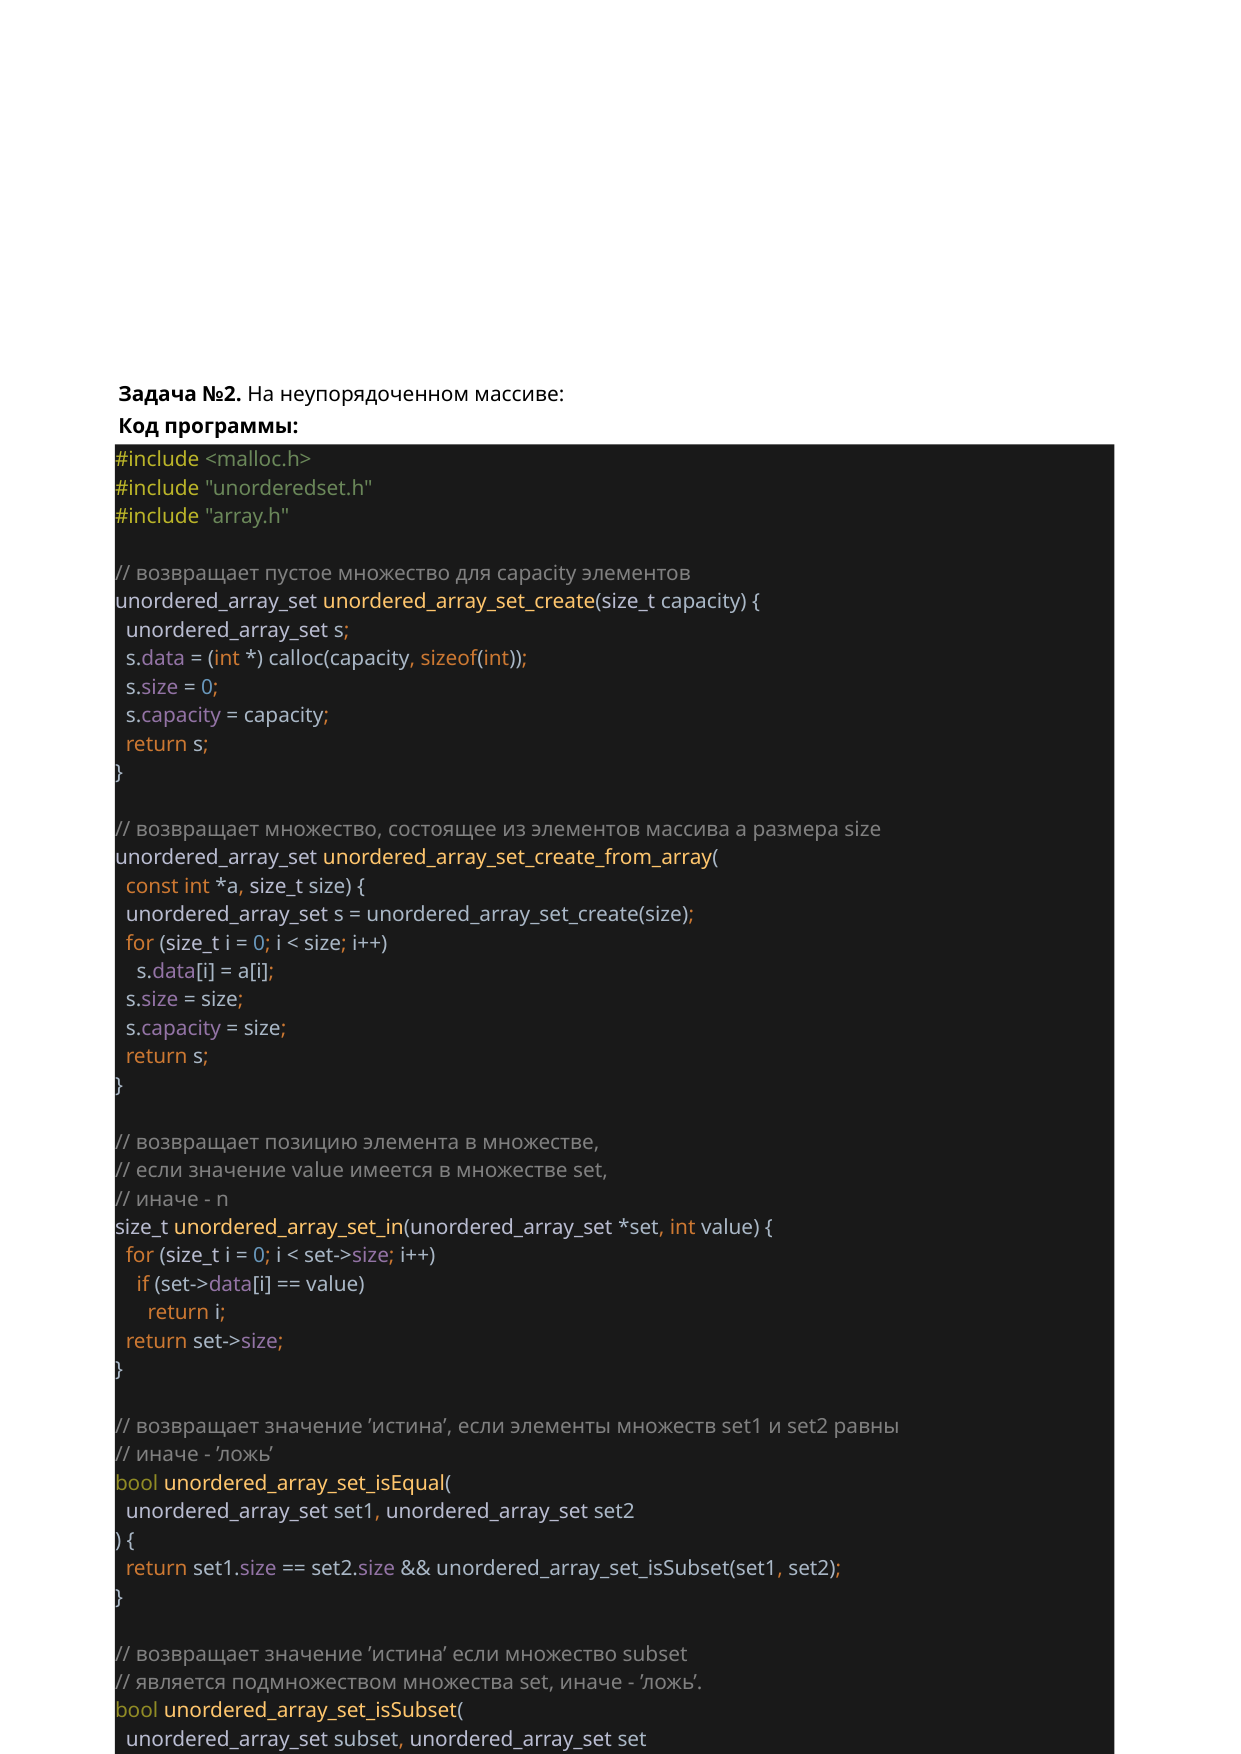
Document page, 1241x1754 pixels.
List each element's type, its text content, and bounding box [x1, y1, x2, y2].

text Задача №2. На неупорядоченном массиве: [118, 379, 1122, 407]
text Код программы: [118, 412, 1122, 440]
